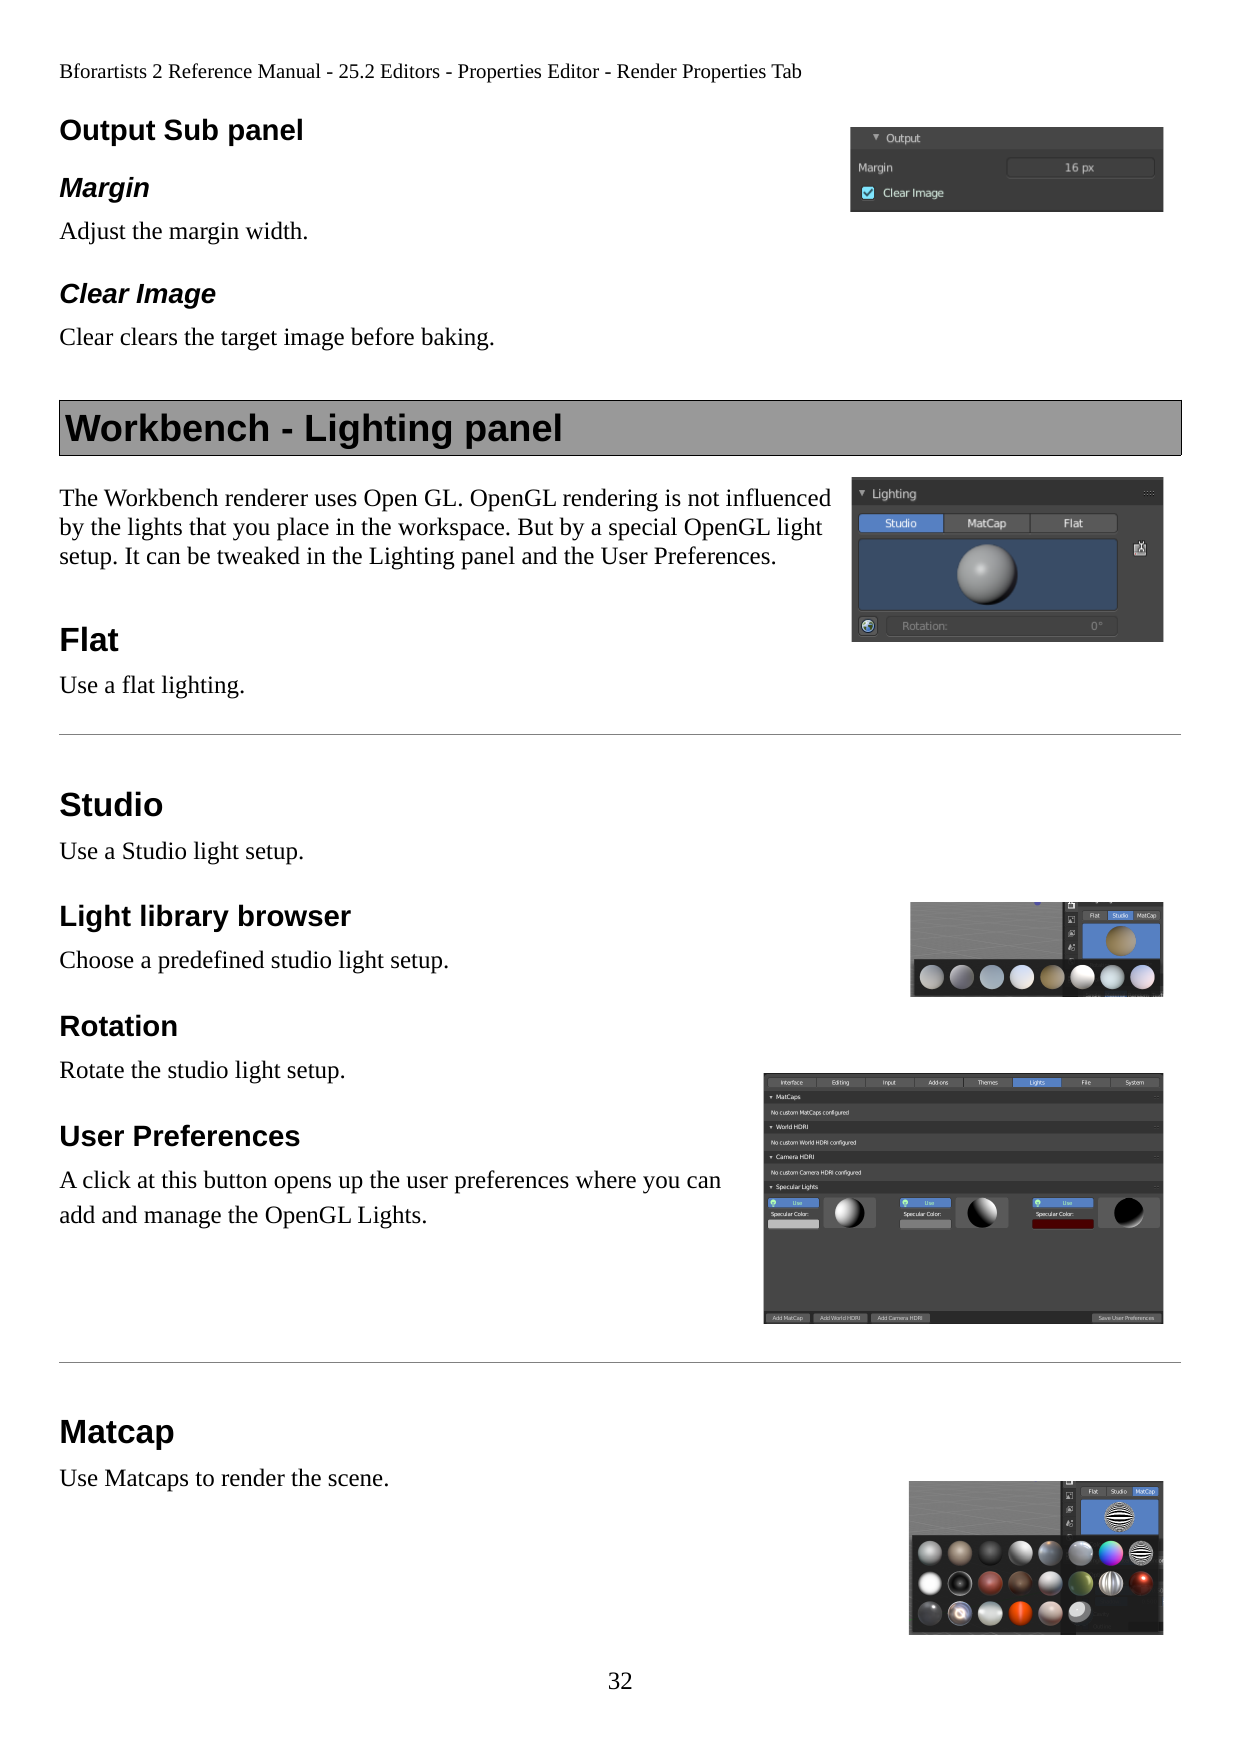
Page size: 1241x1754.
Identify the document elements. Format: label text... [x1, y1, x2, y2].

subtitle User Preferences [59, 1119, 763, 1153]
subtitle Matcap [59, 1412, 1181, 1451]
table_header Workbench - Lighting panel [60, 401, 1181, 455]
text Rotate the studio light setup. [59, 1056, 1181, 1084]
text The Workbench renderer uses Open GL. OpenGL rendering is not influenced by the lights that you place in the workspace. But by a special OpenGL light setup. It can be tweaked in the Lighting panel and the User Preferences. [59, 483, 851, 570]
text Adjust the margin width. [59, 216, 1181, 244]
subtitle Margin [59, 171, 850, 203]
text Use a flat lighting. [59, 671, 1181, 699]
subtitle Flat [59, 619, 1181, 658]
picture [850, 127, 1164, 212]
picture [851, 477, 1164, 642]
text Choose a predefined studio light setup. [59, 946, 910, 974]
subtitle [1164, 1119, 1181, 1153]
picture [908, 1481, 1164, 1635]
picture [910, 902, 1164, 997]
subtitle Output Sub panel [59, 113, 1181, 146]
subtitle Light library browser [59, 899, 1181, 933]
subtitle Rotation [59, 1009, 1181, 1043]
text Use a Studio light setup. [59, 836, 1181, 864]
text Use Matcaps to render the scene. [59, 1463, 1181, 1492]
text Clear clears the target image before baking. [59, 322, 1181, 350]
subtitle Studio [59, 784, 1181, 823]
subtitle Clear Image [59, 277, 1181, 309]
text A click at this button opens up the user preferences where you can add and manage the OpenGL Lights. [59, 1165, 763, 1229]
picture [763, 1073, 1164, 1324]
subtitle [1164, 171, 1181, 203]
